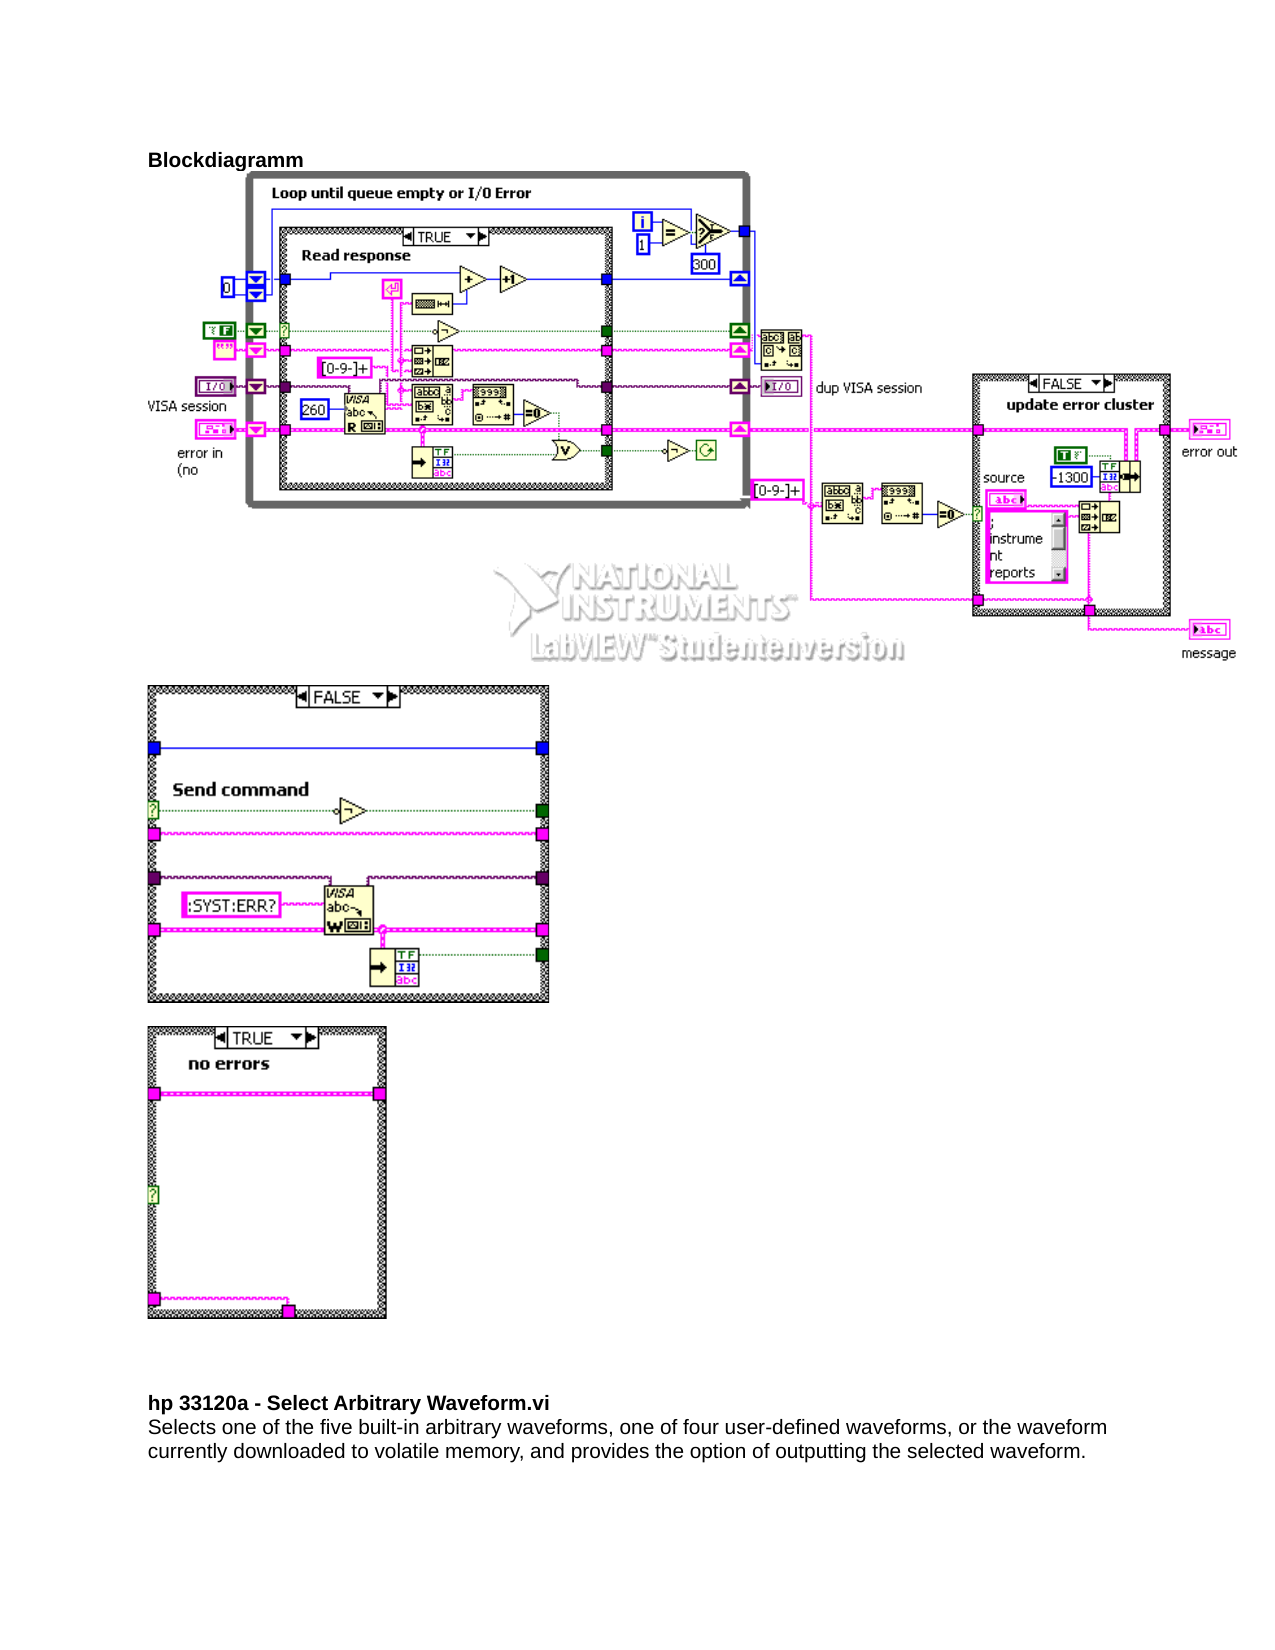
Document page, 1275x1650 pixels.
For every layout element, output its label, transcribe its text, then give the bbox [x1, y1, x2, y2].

text hp 33120a - Select Arbitrary Waveform.vi [148, 1391, 1127, 1415]
picture [147, 685, 550, 1003]
picture [147, 1026, 387, 1319]
text Selects one of the five built-in arbitrary waveforms, one of four user-defined waveforms, or the waveform currently downloaded to volatile memory, and provides the option of outputting the selected waveform. [148, 1415, 1127, 1463]
picture [147, 171, 1241, 662]
text Blockdiagramm [148, 148, 1127, 171]
